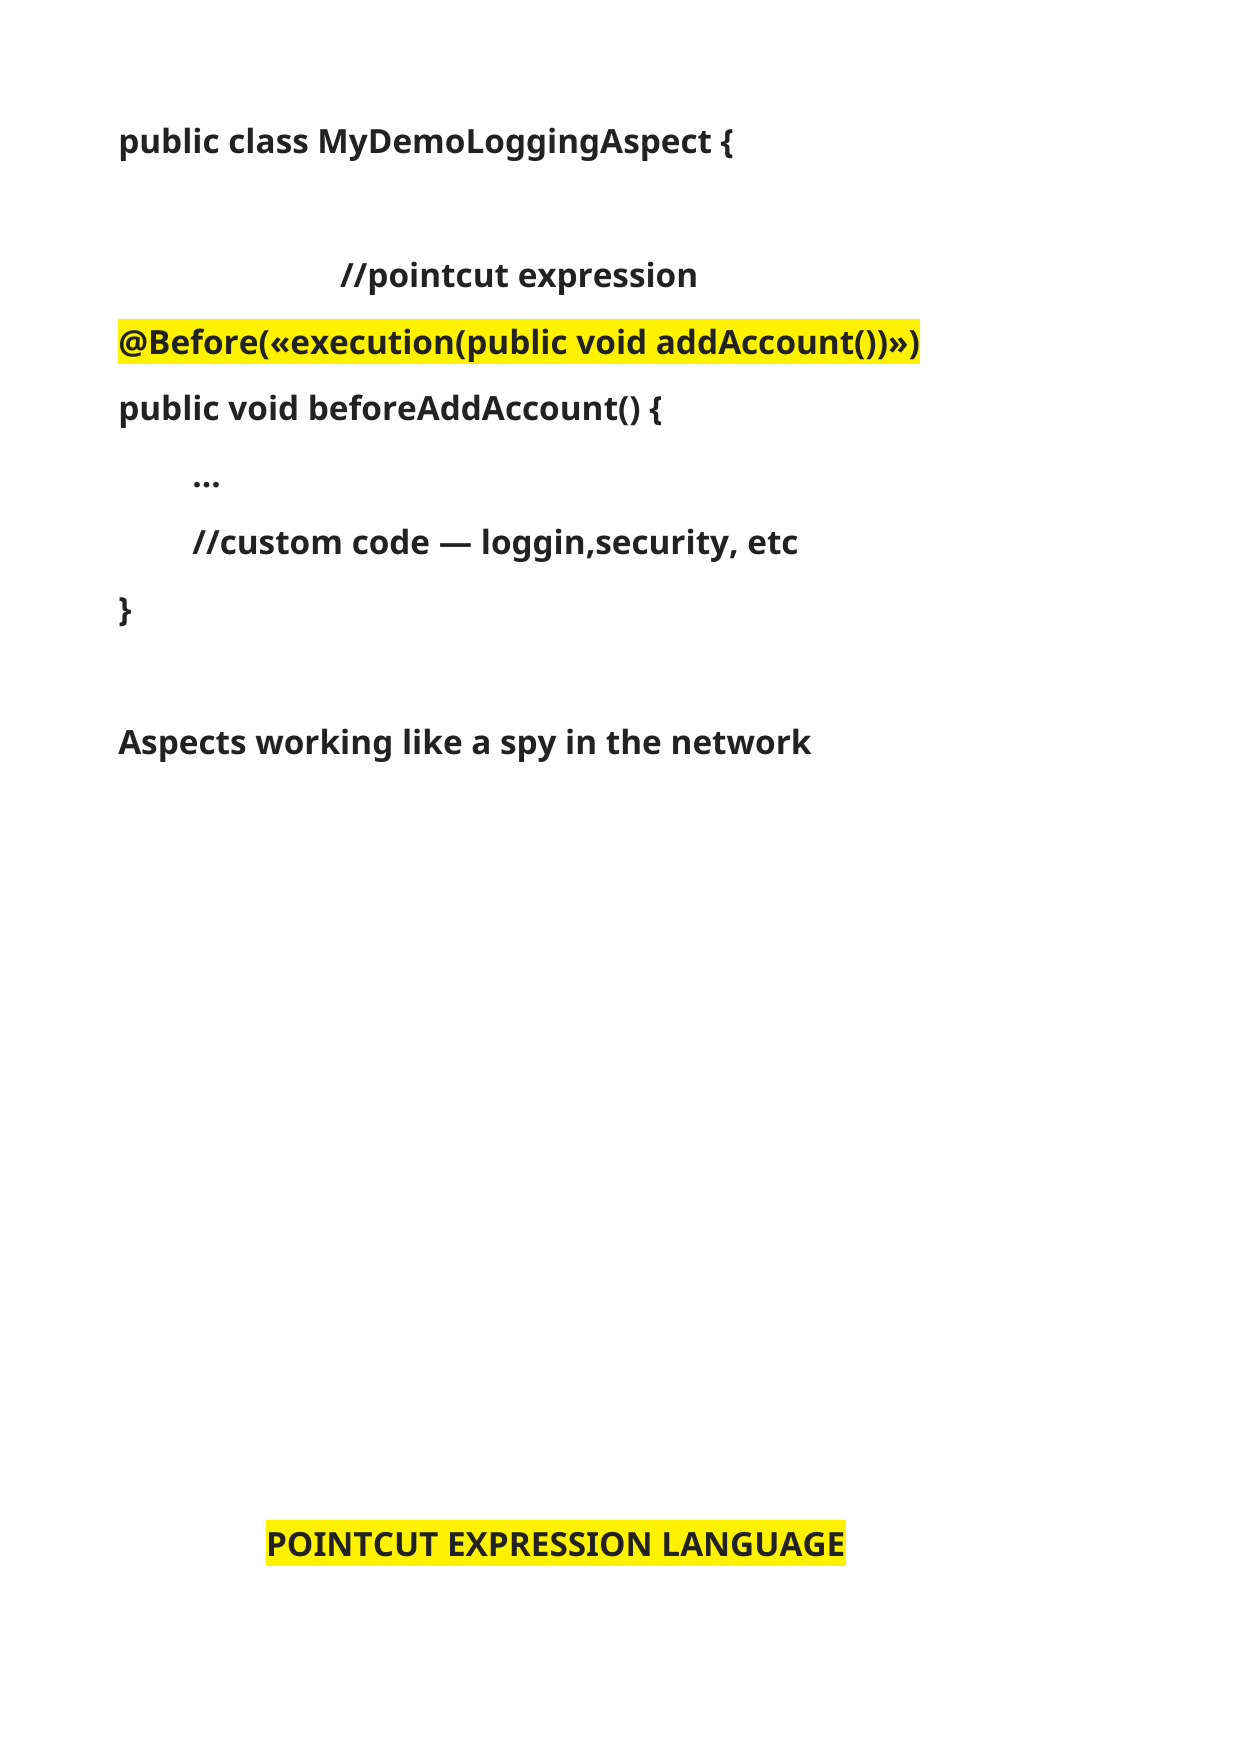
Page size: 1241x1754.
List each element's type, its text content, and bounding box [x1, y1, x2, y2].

text public class MyDemoLoggingAspect { [118, 118, 1122, 163]
text @Before(«execution(public void addAccount())») [118, 318, 1122, 364]
text … [118, 452, 1122, 497]
text //pointcut expression [118, 252, 1122, 297]
text POINTCUT EXPRESSION LANGUAGE [118, 1520, 1122, 1566]
text } [118, 586, 1122, 631]
text public void beforeAddAccount() { [118, 385, 1122, 431]
text //custom code — loggin,security, etc [118, 519, 1122, 564]
text Aspects working like a spy in the network [118, 719, 1122, 764]
